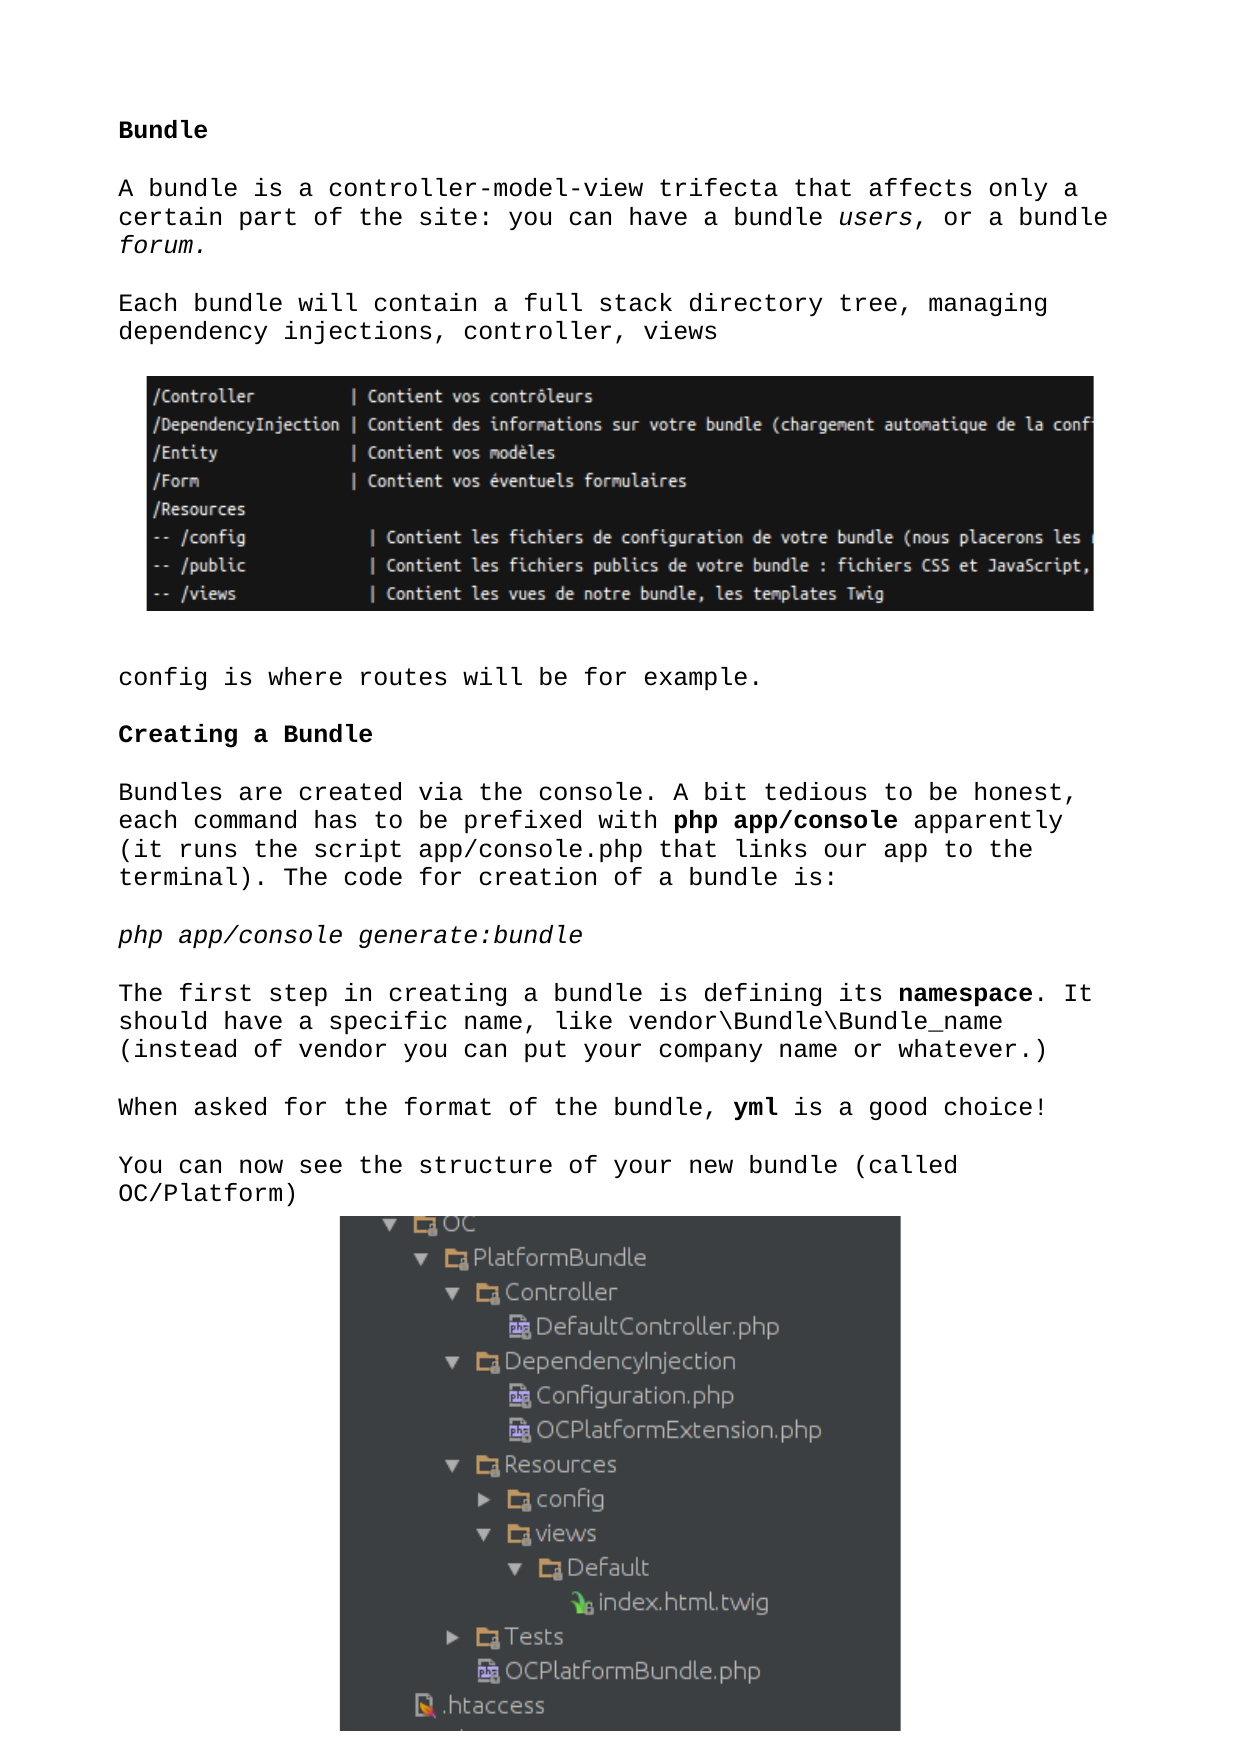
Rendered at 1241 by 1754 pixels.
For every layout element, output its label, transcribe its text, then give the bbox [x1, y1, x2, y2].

text You can now see the structure of your new bundle (called OC/Platform) [118, 1153, 1122, 1209]
text Bundle [118, 118, 1122, 146]
text Creating a Bundle [118, 722, 1122, 750]
picture [339, 1216, 901, 1731]
text The first step in creating a bundle is defining its namespace. It should have a specific name, like vendor\Bundle\Bundle_name (instead of vendor you can put your company name or whatever.) [118, 980, 1122, 1065]
picture [146, 376, 1094, 611]
text Each bundle will contain a full stack directory tree, managing dependency injections, controller, views [118, 290, 1122, 347]
text config is where routes will be for example. [118, 664, 1122, 692]
text php app/console generate:bundle [118, 922, 1122, 951]
text A bundle is a controller-model-view trifecta that affects only a certain part of the site: you can have a bundle users, or a bundle forum. [118, 176, 1122, 261]
text Bundles are created via the console. A bit tedious to be honest, each command has to be prefixed with php app/console apparently (it runs the script app/console.php that links our app to the terminal). The code for creation of a bundle is: [118, 780, 1122, 893]
text When asked for the format of the bundle, yml is a good choice! [118, 1095, 1122, 1123]
